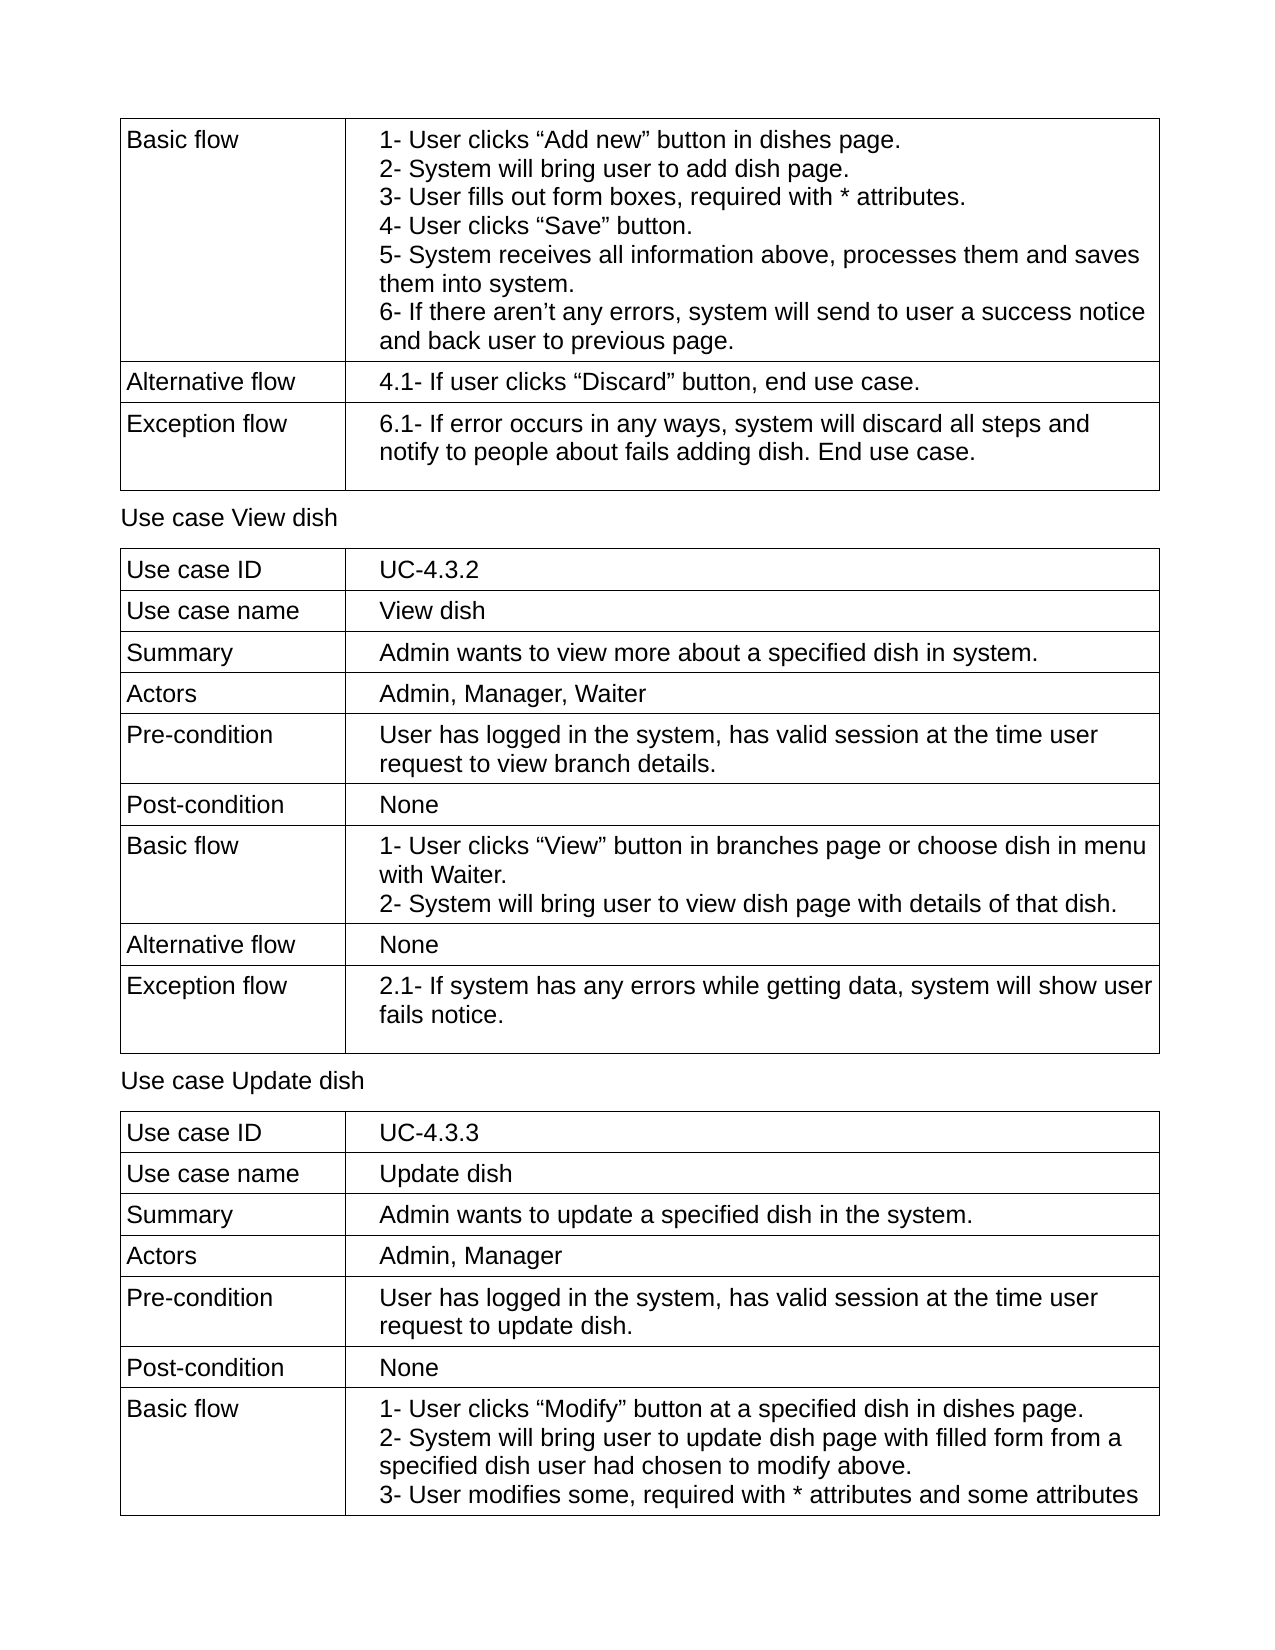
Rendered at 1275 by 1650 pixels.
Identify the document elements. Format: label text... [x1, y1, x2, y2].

table_header Use case ID [121, 1112, 345, 1152]
table_cell Pre-condition [121, 1277, 345, 1346]
table_cell 1- User clicks “Modify” button at a specified dish in dishes page. 2- System will bring user to update dish page with filled form from a specified dish user had chosen to modify above. 3- User modifies some, required with * attributes and some attributes [346, 1388, 1159, 1514]
table_cell Alternative flow [121, 362, 345, 402]
table_cell 6.1- If error occurs in any ways, system will discard all steps and notify to people about fails adding dish. End use case. [346, 403, 1159, 490]
table_cell Actors [121, 673, 345, 713]
table_cell Post-condition [121, 1347, 345, 1387]
table_cell Admin, Manager, Waiter [346, 673, 1159, 713]
table_header UC-4.3.3 [346, 1112, 1159, 1152]
table_cell Admin, Manager [346, 1236, 1159, 1276]
table_cell None [346, 924, 1159, 964]
table_cell Post-condition [121, 784, 345, 824]
table_cell Admin wants to view more about a specified dish in system. [346, 632, 1159, 672]
table_cell User has logged in the system, has valid session at the time user request to update dish. [346, 1277, 1159, 1346]
table_cell Use case name [121, 1153, 345, 1193]
text Use case View dish [120, 503, 1158, 532]
table_cell Basic flow [121, 119, 345, 361]
table_header UC-4.3.2 [346, 549, 1159, 589]
table_cell Summary [121, 632, 345, 672]
table_cell 1- User clicks “Add new” button in dishes page. 2- System will bring user to add dish page. 3- User fills out form boxes, required with * attributes. 4- User clicks “Save” button. 5- System receives all information above, processes them and saves them into system. 6- If there aren’t any errors, system will send to user a success notice and back user to previous page. [346, 119, 1159, 361]
table_cell Exception flow [121, 403, 345, 490]
table_cell None [346, 784, 1159, 824]
table_cell Actors [121, 1236, 345, 1276]
table_cell Summary [121, 1194, 345, 1234]
table_cell Exception flow [121, 966, 345, 1053]
table_cell 1- User clicks “View” button in branches page or choose dish in menu with Waiter. 2- System will bring user to view dish page with details of that dish. [346, 826, 1159, 923]
table_cell Admin wants to update a specified dish in the system. [346, 1194, 1159, 1234]
table_cell None [346, 1347, 1159, 1387]
table_cell Update dish [346, 1153, 1159, 1193]
table_header Use case ID [121, 549, 345, 589]
table_cell Basic flow [121, 826, 345, 923]
table_cell Basic flow [121, 1388, 345, 1514]
table_cell 2.1- If system has any errors while getting data, system will show user fails notice. [346, 966, 1159, 1053]
table_cell Alternative flow [121, 924, 345, 964]
text Use case Update dish [120, 1066, 1158, 1095]
table_cell 4.1- If user clicks “Discard” button, end use case. [346, 362, 1159, 402]
table_cell View dish [346, 591, 1159, 631]
table_cell User has logged in the system, has valid session at the time user request to view branch details. [346, 714, 1159, 783]
table_cell Pre-condition [121, 714, 345, 783]
table_cell Use case name [121, 591, 345, 631]
